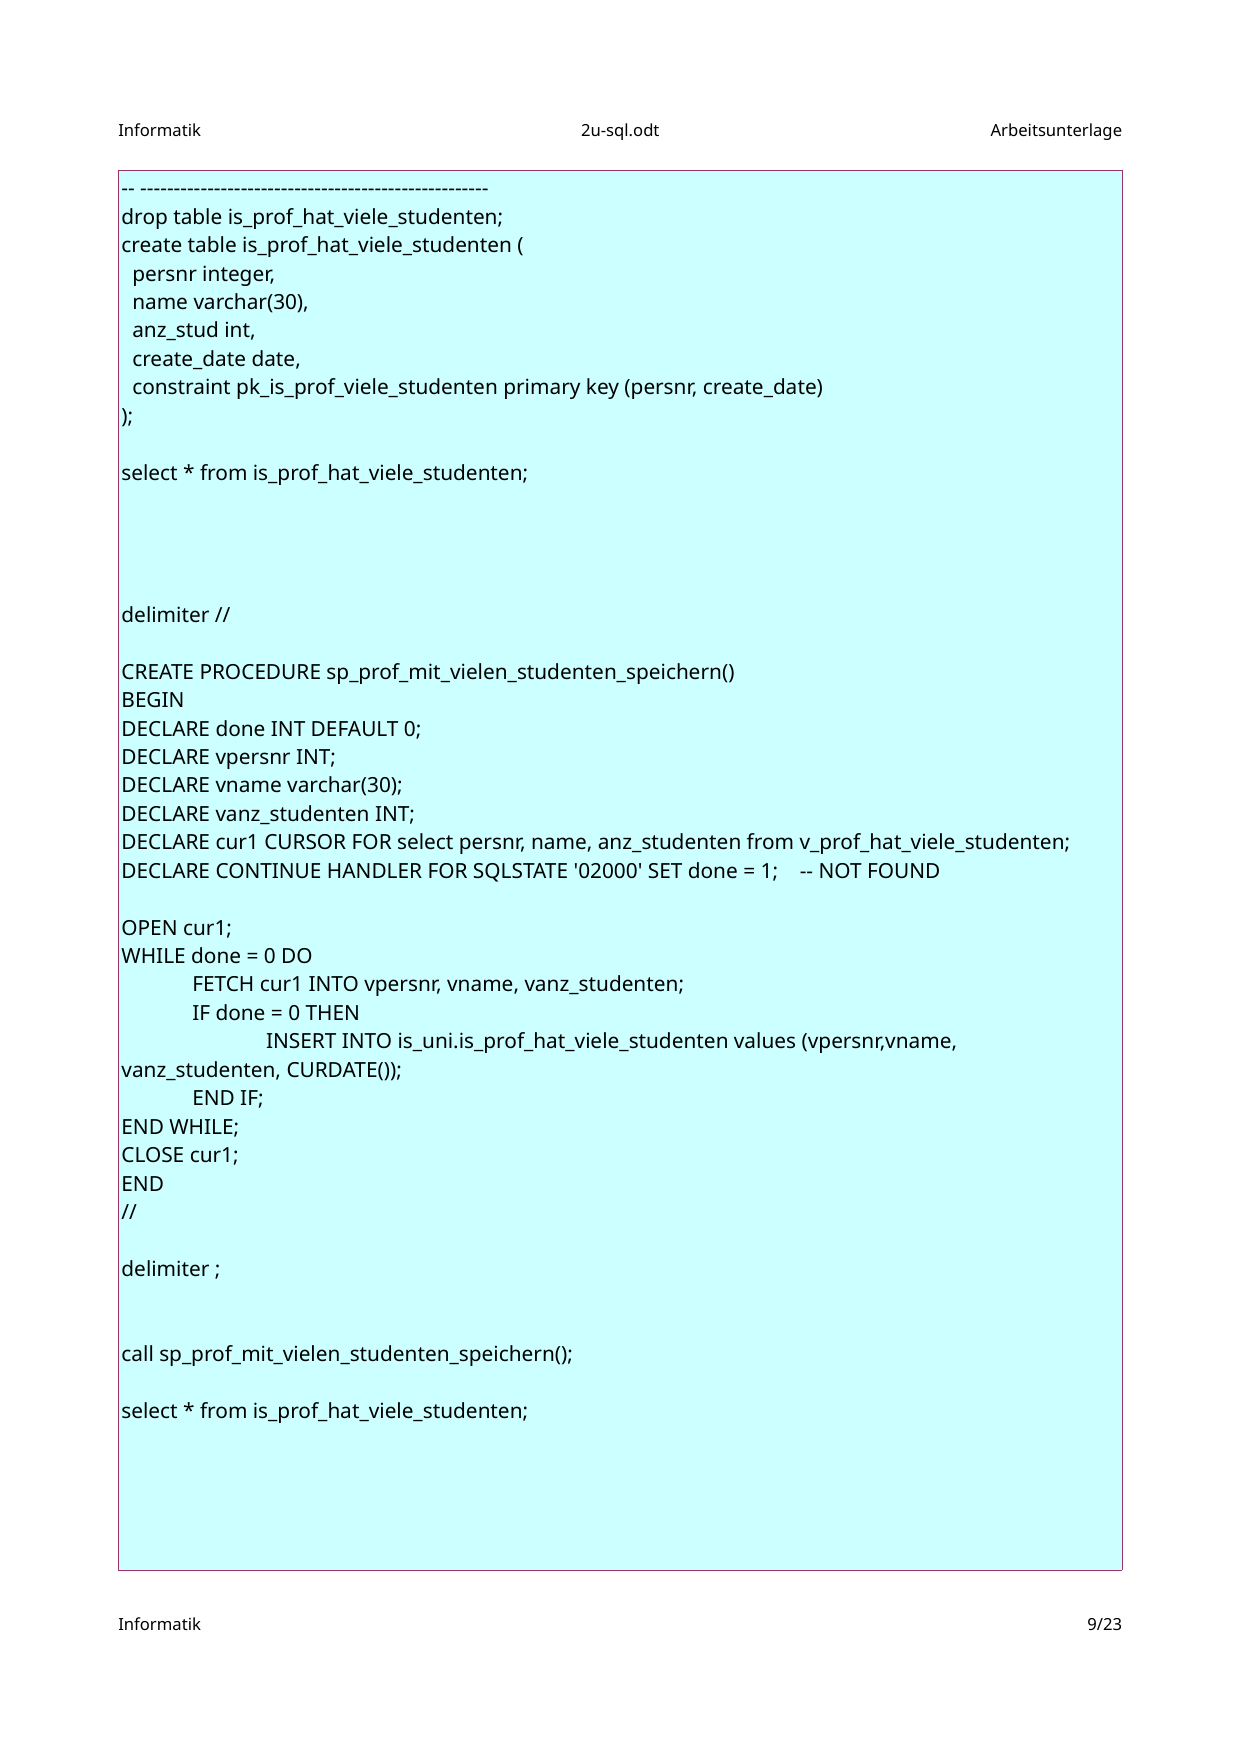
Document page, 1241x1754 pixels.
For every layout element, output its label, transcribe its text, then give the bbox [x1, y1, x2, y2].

text drop table is_prof_hat_viele_studenten; [119, 199, 1122, 227]
text CREATE PROCEDURE sp_prof_mit_vielen_studenten_speichern() [119, 654, 1122, 682]
text DECLARE vanz_studenten INT; [119, 796, 1122, 824]
text create_date date, [119, 341, 1122, 369]
text DECLARE vname varchar(30); [119, 767, 1122, 796]
text call sp_prof_mit_vielen_studenten_speichern(); [119, 1336, 1122, 1365]
text DECLARE vpersnr INT; [119, 739, 1122, 767]
text name varchar(30), [119, 284, 1122, 312]
text DECLARE CONTINUE HANDLER FOR SQLSTATE '02000' SET done = 1; -- NOT FOUND [119, 853, 1122, 881]
text create table is_prof_hat_viele_studenten ( [119, 227, 1122, 256]
text anz_stud int, [119, 312, 1122, 341]
text delimiter // [119, 597, 1122, 625]
text // [119, 1194, 1122, 1222]
text -- ---------------------------------------------------- [119, 171, 1122, 199]
text constraint pk_is_prof_viele_studenten primary key (persnr, create_date) [119, 369, 1122, 398]
text END IF; [119, 1080, 1122, 1109]
text WHILE done = 0 DO [119, 938, 1122, 967]
text FETCH cur1 INTO vpersnr, vname, vanz_studenten; [119, 967, 1122, 995]
text select * from is_prof_hat_viele_studenten; [119, 455, 1122, 483]
text CLOSE cur1; [119, 1137, 1122, 1166]
text BEGIN [119, 682, 1122, 711]
text select * from is_prof_hat_viele_studenten; [119, 1393, 1122, 1422]
text END [119, 1166, 1122, 1194]
text IF done = 0 THEN [119, 995, 1122, 1023]
text persnr integer, [119, 256, 1122, 284]
text DECLARE done INT DEFAULT 0; [119, 711, 1122, 739]
text OPEN cur1; [119, 910, 1122, 938]
text ); [119, 398, 1122, 426]
text INSERT INTO is_uni.is_prof_hat_viele_studenten values (vpersnr,vname, vanz_studenten, CURDATE()); [119, 1023, 1122, 1080]
text delimiter ; [119, 1251, 1122, 1279]
text END WHILE; [119, 1109, 1122, 1137]
text DECLARE cur1 CURSOR FOR select persnr, name, anz_studenten from v_prof_hat_viele_studenten; [119, 824, 1122, 853]
